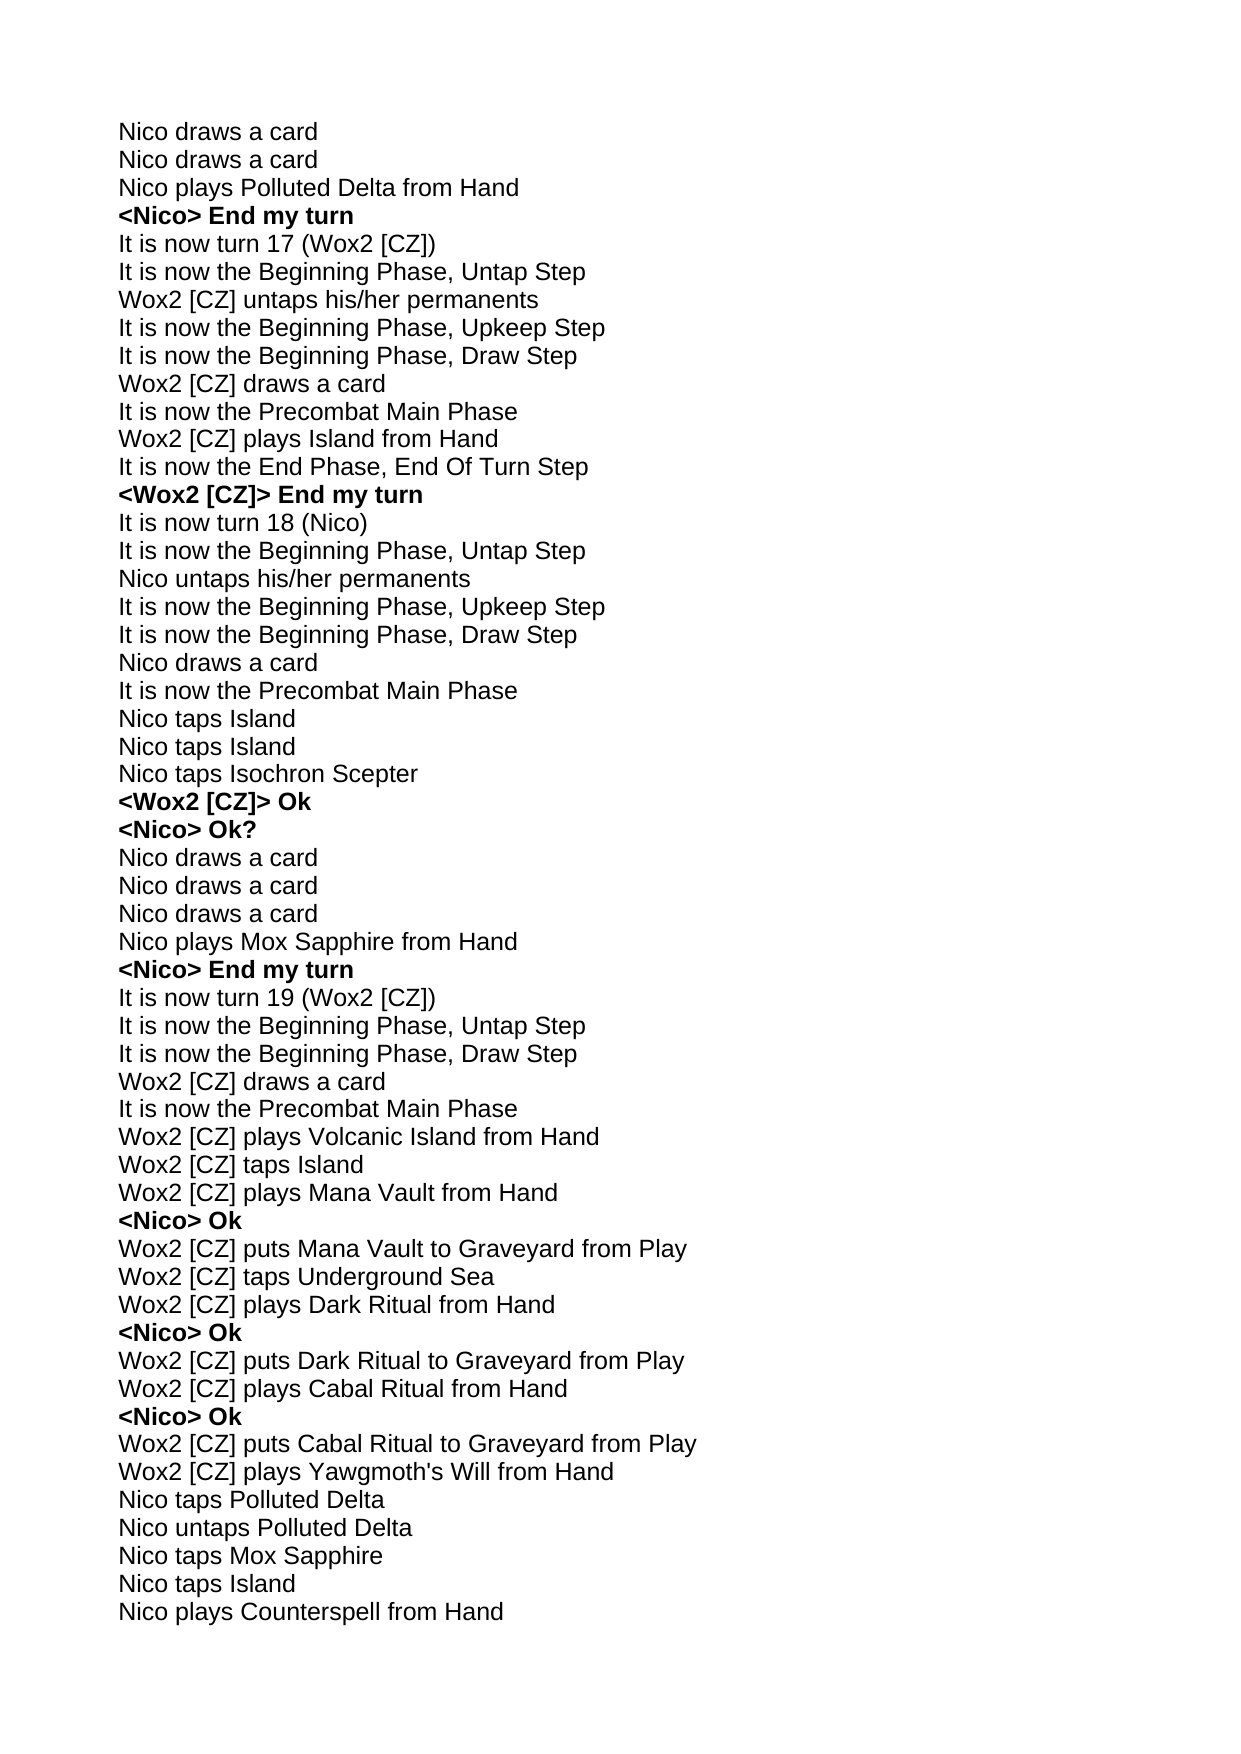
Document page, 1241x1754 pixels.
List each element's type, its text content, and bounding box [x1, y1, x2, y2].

text Wox2 [CZ] taps Underground Sea [118, 1263, 1122, 1291]
text Nico plays Counterspell from Hand [118, 1598, 1122, 1626]
text Wox2 [CZ] plays Dark Ritual from Hand [118, 1291, 1122, 1318]
text Wox2 [CZ] plays Mana Vault from Hand [118, 1179, 1122, 1207]
text Wox2 [CZ] draws a card [118, 369, 1122, 397]
text <Nico> Ok [118, 1402, 1122, 1430]
text Nico plays Mox Sapphire from Hand [118, 928, 1122, 956]
text It is now the Beginning Phase, Upkeep Step [118, 593, 1122, 621]
text <Nico> End my turn [118, 956, 1122, 983]
text <Wox2 [CZ]> Ok [118, 788, 1122, 816]
text Nico taps Island [118, 732, 1122, 760]
text Nico untaps Polluted Delta [118, 1514, 1122, 1542]
text Nico draws a card [118, 118, 1122, 146]
text It is now the End Phase, End Of Turn Step [118, 453, 1122, 481]
text Wox2 [CZ] plays Volcanic Island from Hand [118, 1123, 1122, 1151]
text <Nico> Ok [118, 1207, 1122, 1235]
text Wox2 [CZ] puts Cabal Ritual to Graveyard from Play [118, 1430, 1122, 1458]
text Nico draws a card [118, 900, 1122, 928]
text It is now the Beginning Phase, Untap Step [118, 1011, 1122, 1039]
text It is now the Beginning Phase, Untap Step [118, 537, 1122, 565]
text <Wox2 [CZ]> End my turn [118, 481, 1122, 509]
text Wox2 [CZ] puts Dark Ritual to Graveyard from Play [118, 1346, 1122, 1374]
text It is now the Precombat Main Phase [118, 1095, 1122, 1123]
text It is now turn 17 (Wox2 [CZ]) [118, 230, 1122, 258]
text Nico taps Isochron Scepter [118, 760, 1122, 788]
text It is now turn 19 (Wox2 [CZ]) [118, 983, 1122, 1011]
text It is now the Beginning Phase, Draw Step [118, 341, 1122, 369]
text Nico plays Polluted Delta from Hand [118, 174, 1122, 202]
text Wox2 [CZ] puts Mana Vault to Graveyard from Play [118, 1235, 1122, 1263]
text Nico untaps his/her permanents [118, 565, 1122, 593]
text <Nico> Ok [118, 1318, 1122, 1346]
text <Nico> Ok? [118, 816, 1122, 844]
text Nico taps Polluted Delta [118, 1486, 1122, 1514]
text It is now turn 18 (Nico) [118, 509, 1122, 537]
text Nico taps Mox Sapphire [118, 1542, 1122, 1570]
text It is now the Beginning Phase, Untap Step [118, 258, 1122, 286]
text Wox2 [CZ] draws a card [118, 1067, 1122, 1095]
text Nico draws a card [118, 146, 1122, 174]
text Wox2 [CZ] plays Cabal Ritual from Hand [118, 1374, 1122, 1402]
text Wox2 [CZ] plays Yawgmoth's Will from Hand [118, 1458, 1122, 1486]
text Wox2 [CZ] untaps his/her permanents [118, 286, 1122, 313]
text Wox2 [CZ] taps Island [118, 1151, 1122, 1179]
text It is now the Beginning Phase, Draw Step [118, 621, 1122, 648]
text Nico taps Island [118, 1570, 1122, 1598]
text It is now the Precombat Main Phase [118, 676, 1122, 704]
text It is now the Precombat Main Phase [118, 397, 1122, 425]
text Nico draws a card [118, 872, 1122, 900]
text It is now the Beginning Phase, Upkeep Step [118, 313, 1122, 341]
text It is now the Beginning Phase, Draw Step [118, 1039, 1122, 1067]
text <Nico> End my turn [118, 202, 1122, 230]
text Nico taps Island [118, 704, 1122, 732]
text Nico draws a card [118, 844, 1122, 872]
text Wox2 [CZ] plays Island from Hand [118, 425, 1122, 453]
text Nico draws a card [118, 648, 1122, 676]
